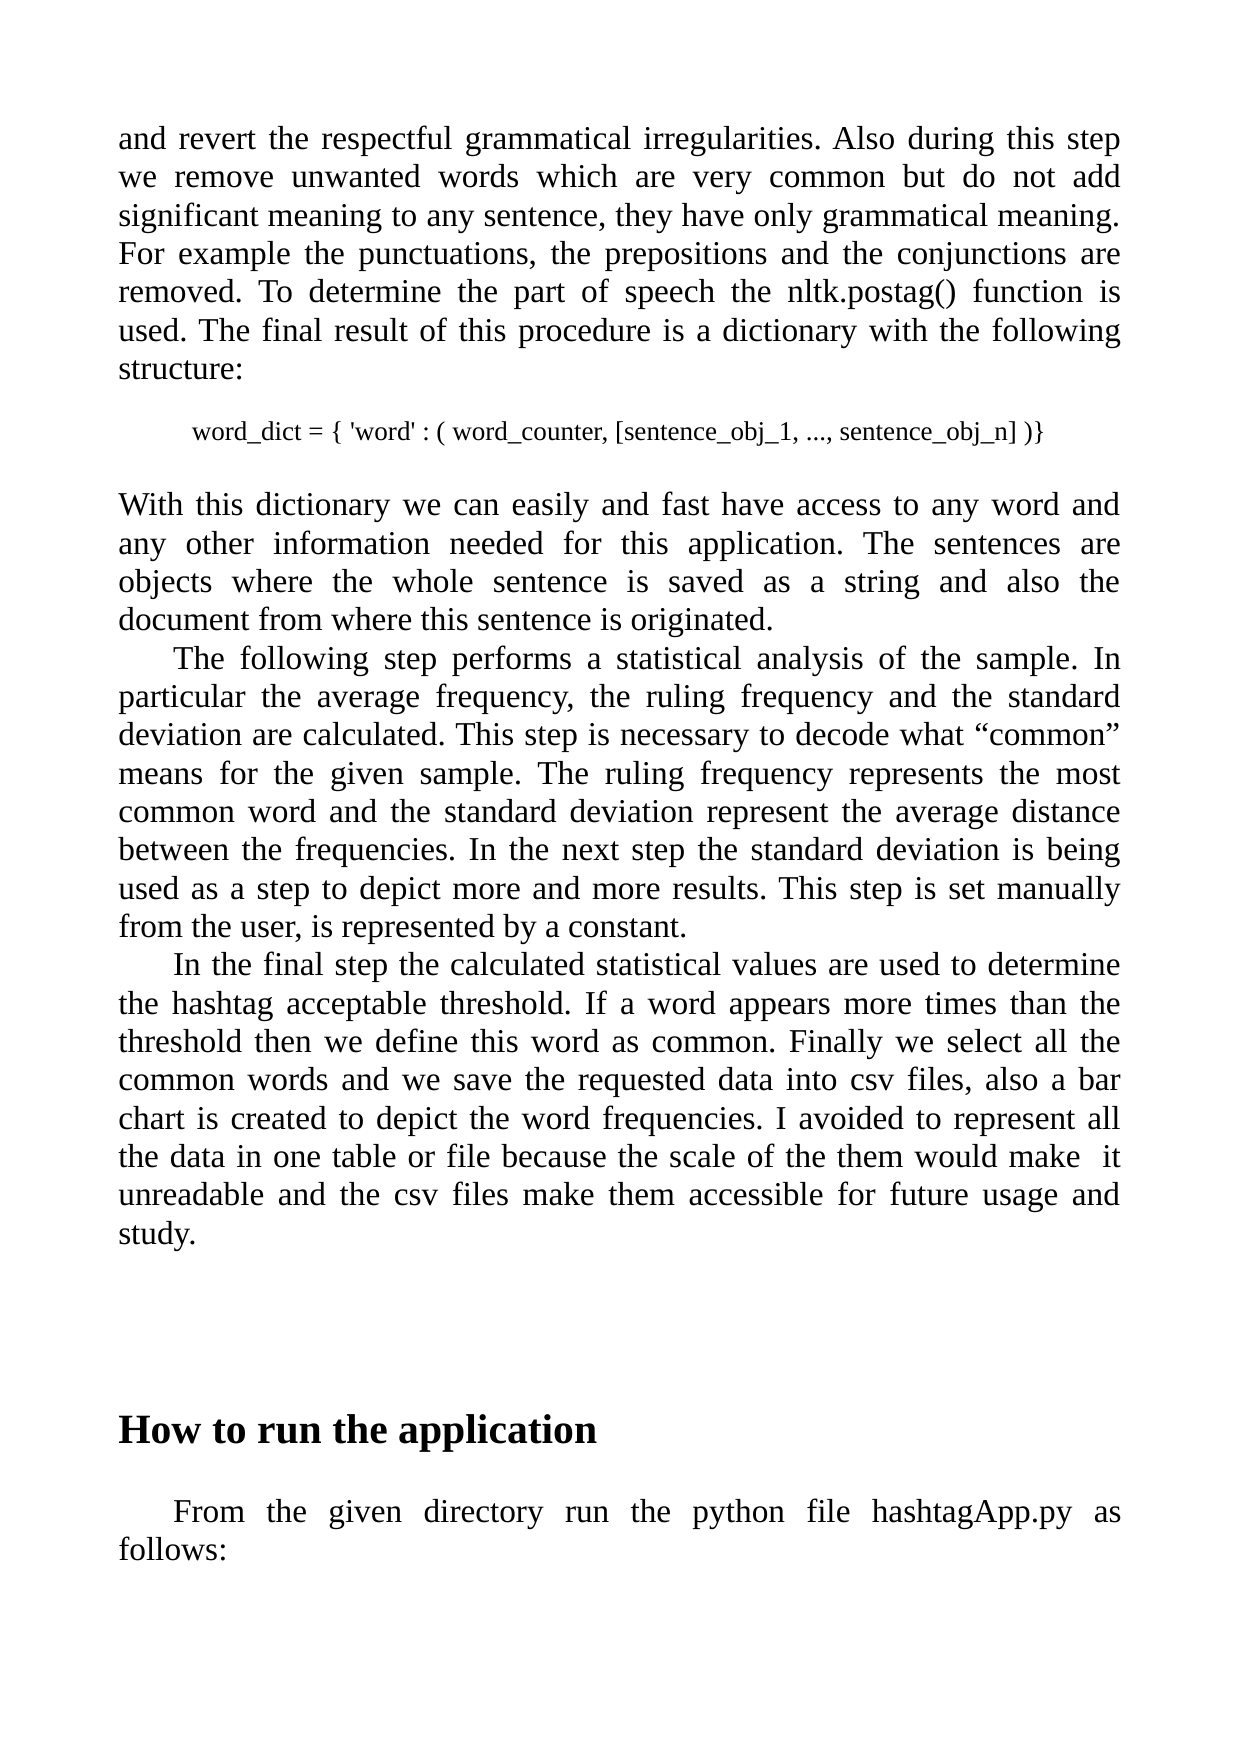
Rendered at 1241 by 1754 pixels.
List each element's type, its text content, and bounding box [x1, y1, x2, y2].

text With this dictionary we can easily and fast have access to any word and any other information needed for this application. The sentences are objects where the whole sentence is saved as a string and also the document from where this sentence is originated. [118, 485, 1122, 638]
text The following step performs a statistical analysis of the sample. In particular the average frequency, the ruling frequency and the standard deviation are calculated. This step is necessary to decode what “common” means for the given sample. The ruling frequency represents the most common word and the standard deviation represent the average distance between the frequencies. In the next step the standard deviation is being used as a step to depict more and more results. This step is set manually from the user, is represented by a constant. [118, 638, 1122, 945]
text and revert the respectful grammatical irregularities. Also during this step we remove unwanted words which are very common but do not add significant meaning to any sentence, they have only grammatical meaning. For example the punctuations, the prepositions and the conjunctions are removed. To determine the part of speech the nltk.postag() function is used. The final result of this procedure is a dictionary with the following structure: word_dict = { 'word' : ( word_counter, [sentence_obj_1, ..., sentence_obj_n] )} [118, 118, 1122, 446]
text From the given directory run the python file hashtagApp.py as follows: [118, 1491, 1122, 1568]
text How to run the application [118, 1405, 1122, 1453]
text In the final step the calculated statistical values are used to determine the hashtag acceptable threshold. If a word appears more times than the threshold then we define this word as common. Finally we select all the common words and we save the requested data into csv files, also a bar chart is created to depict the word frequencies. I avoided to represent all the data in one table or file because the scale of the them would make it unreadable and the csv files make them accessible for future usage and study. [118, 945, 1122, 1251]
